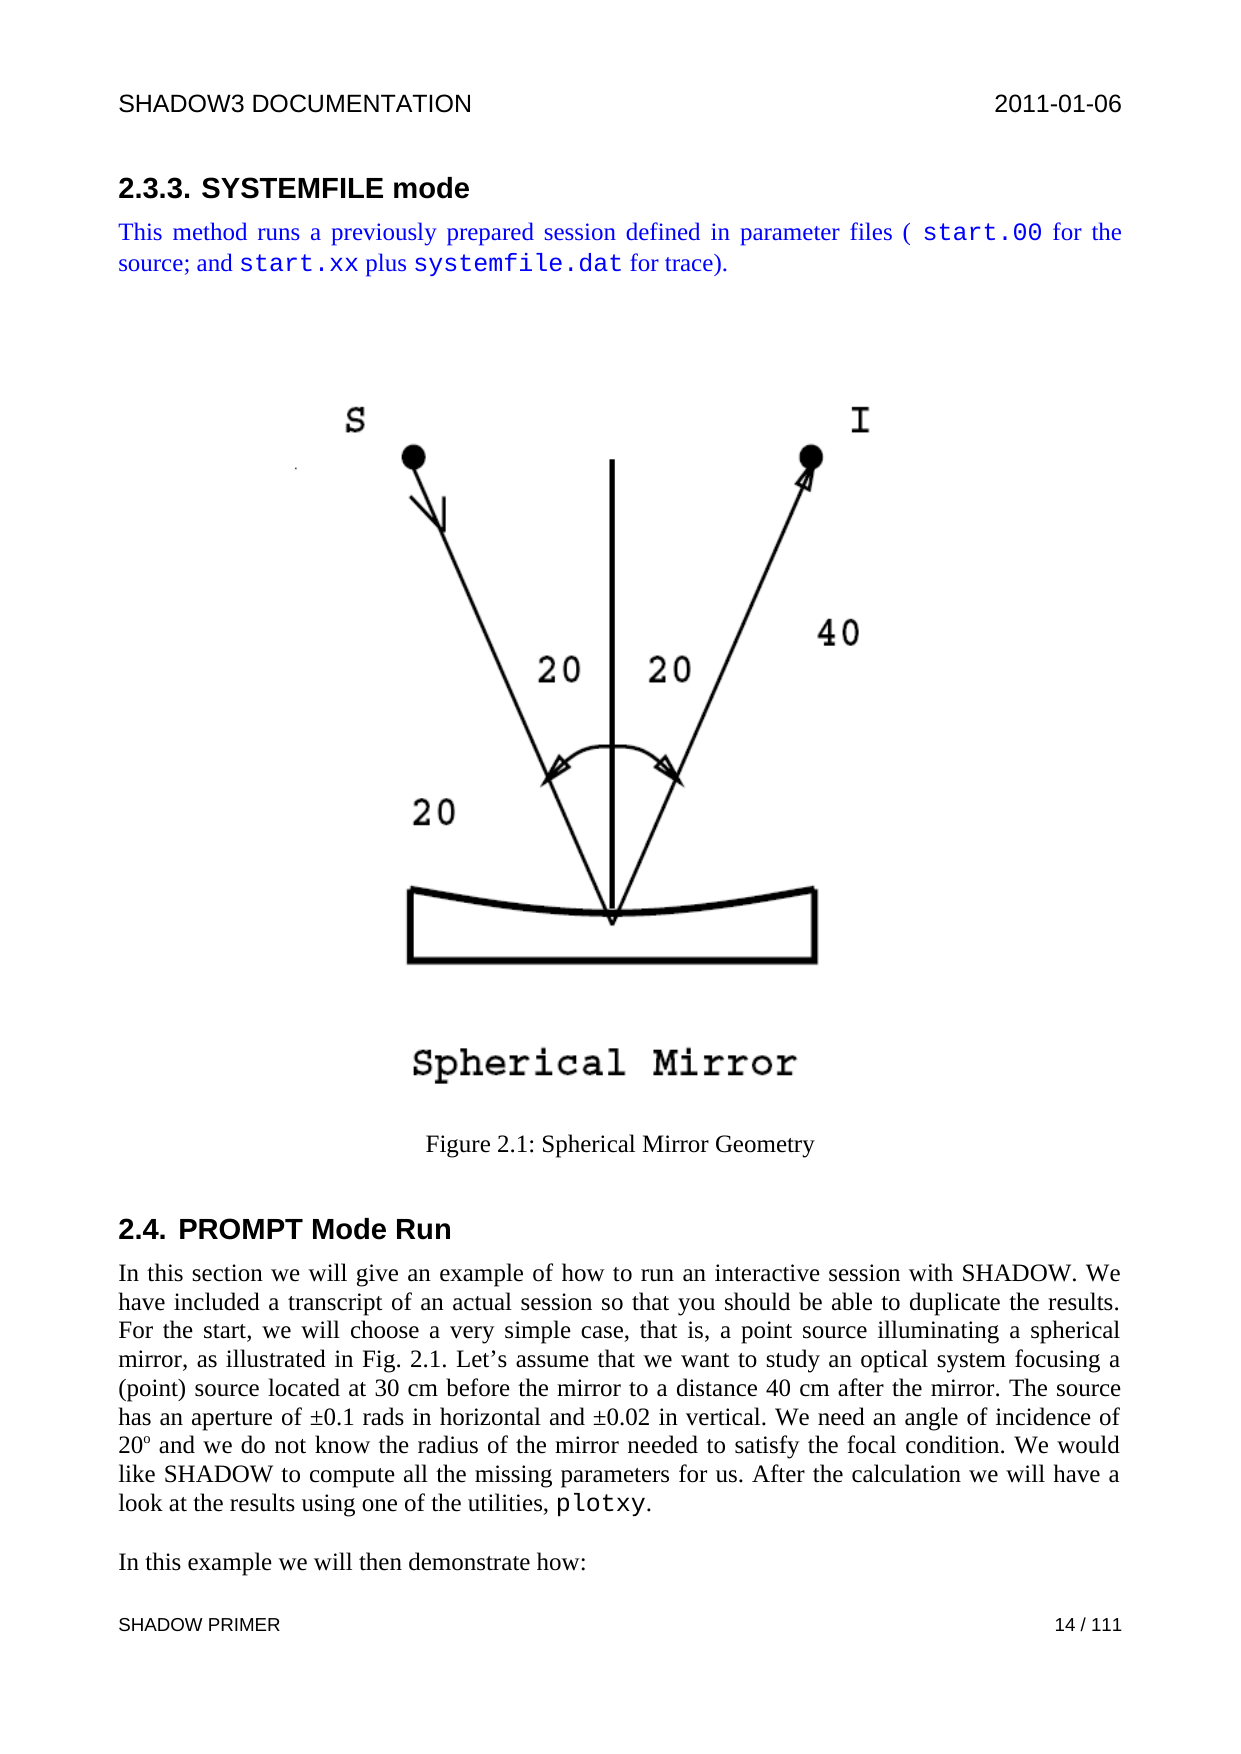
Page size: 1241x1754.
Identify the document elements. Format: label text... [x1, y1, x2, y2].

text Figure 2.1: Spherical Mirror Geometry [118, 1129, 1122, 1158]
subtitle SYSTEMFILE mode [118, 171, 1122, 205]
subtitle PROMPT Mode Run [118, 1212, 1122, 1245]
text In this example we will then demonstrate how: [118, 1547, 1122, 1576]
text This method runs a previously prepared session defined in parameter files ( start.00 for the source; and start.xx plus systemfile.dat for trace). [118, 217, 1122, 279]
text In this section we will give an example of how to run an interactive session with SHADOW. We have included a transcript of an actual session so that you should be able to duplicate the results. For the start, we will choose a very simple case, that is, a point source illuminating a spherical mirror, as illustrated in Fig. 2.1. Let’s assume that we want to study an optical system focusing a (point) source located at 30 cm before the mirror to a distance 40 cm after the mirror. The source has an aperture of ±0.1 rads in horizontal and ±0.02 in vertical. We need an angle of incidence of 20o and we do not know the radius of the mirror needed to satisfy the focal condition. We would like SHADOW to compute all the missing parameters for us. After the calculation we will have a look at the results using one of the utilities, plotxy. [118, 1258, 1122, 1519]
